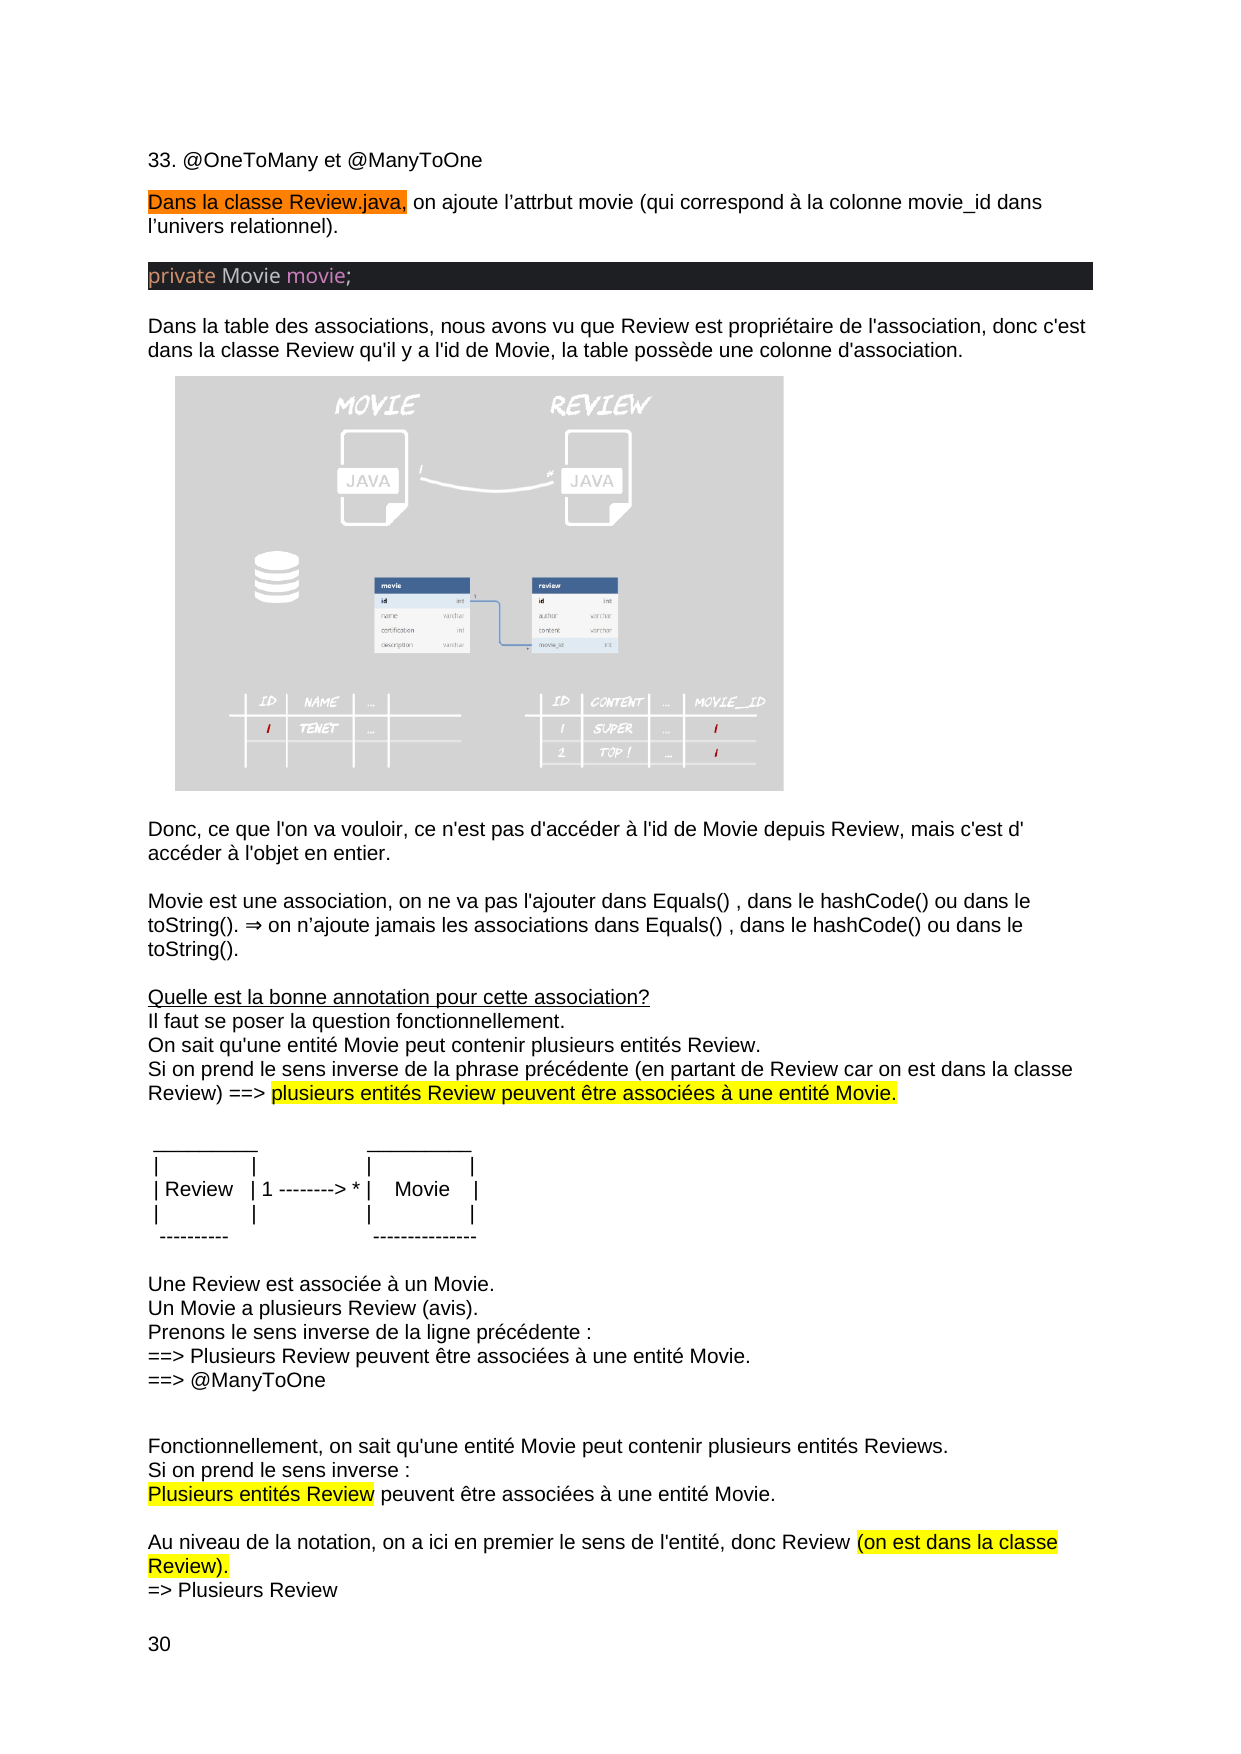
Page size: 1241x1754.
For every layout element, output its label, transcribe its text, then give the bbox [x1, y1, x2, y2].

text Un Movie a plusieurs Review (avis). [148, 1296, 1093, 1320]
text ==> @ManyToOne [148, 1368, 1093, 1392]
text Il faut se poser la question fonctionnellement. [148, 1009, 1093, 1033]
text 33. @OneToMany et @ManyToOne [148, 148, 1093, 172]
text | | | | [148, 1152, 1093, 1176]
text Quelle est la bonne annotation pour cette association? [148, 985, 1093, 1009]
text | Review | 1 --------> * | Movie | [148, 1176, 1093, 1200]
text Prenons le sens inverse de la ligne précédente : [148, 1320, 1093, 1344]
text Movie est une association, on ne va pas l'ajouter dans Equals() , dans le hashCode() ou dans le toString(). ⇒ on n’ajoute jamais les associations dans Equals() , dans le hashCode() ou dans le toString(). [148, 889, 1093, 961]
text _________ _________ [148, 1128, 1093, 1152]
text Si on prend le sens inverse de la phrase précédente (en partant de Review car on est dans la classe Review) ==> plusieurs entités Review peuvent être associées à une entité Movie. [148, 1057, 1093, 1104]
picture [175, 376, 784, 791]
text dans la classe Review qu'il y a l'id de Movie, la table possède une colonne d'association. [148, 338, 1093, 362]
text Dans la table des associations, nous avons vu que Review est propriétaire de l'association, donc c'est [148, 314, 1093, 338]
text private Movie movie; [148, 262, 1093, 290]
text ---------- --------------- [148, 1224, 1093, 1248]
text Dans la classe Review.java, on ajoute l’attrbut movie (qui correspond à la colonne movie_id dans l’univers relationnel). [148, 190, 1093, 238]
text Une Review est associée à un Movie. [148, 1272, 1093, 1296]
text ==> Plusieurs Review peuvent être associées à une entité Movie. [148, 1344, 1093, 1368]
text | | | | [148, 1200, 1093, 1224]
text Donc, ce que l'on va vouloir, ce n'est pas d'accéder à l'id de Movie depuis Review, mais c'est d' accéder à l'objet en entier. [148, 817, 1093, 865]
text Fonctionnellement, on sait qu'une entité Movie peut contenir plusieurs entités Reviews. Si on prend le sens inverse : Plusieurs entités Review peuvent être associées à une entité Movie. Au niveau de la notation, on a ici en premier le sens de l'entité, donc Review (on est dans la classe Review). => Plusieurs Review [148, 1434, 1093, 1602]
text On sait qu'une entité Movie peut contenir plusieurs entités Review. [148, 1033, 1093, 1057]
